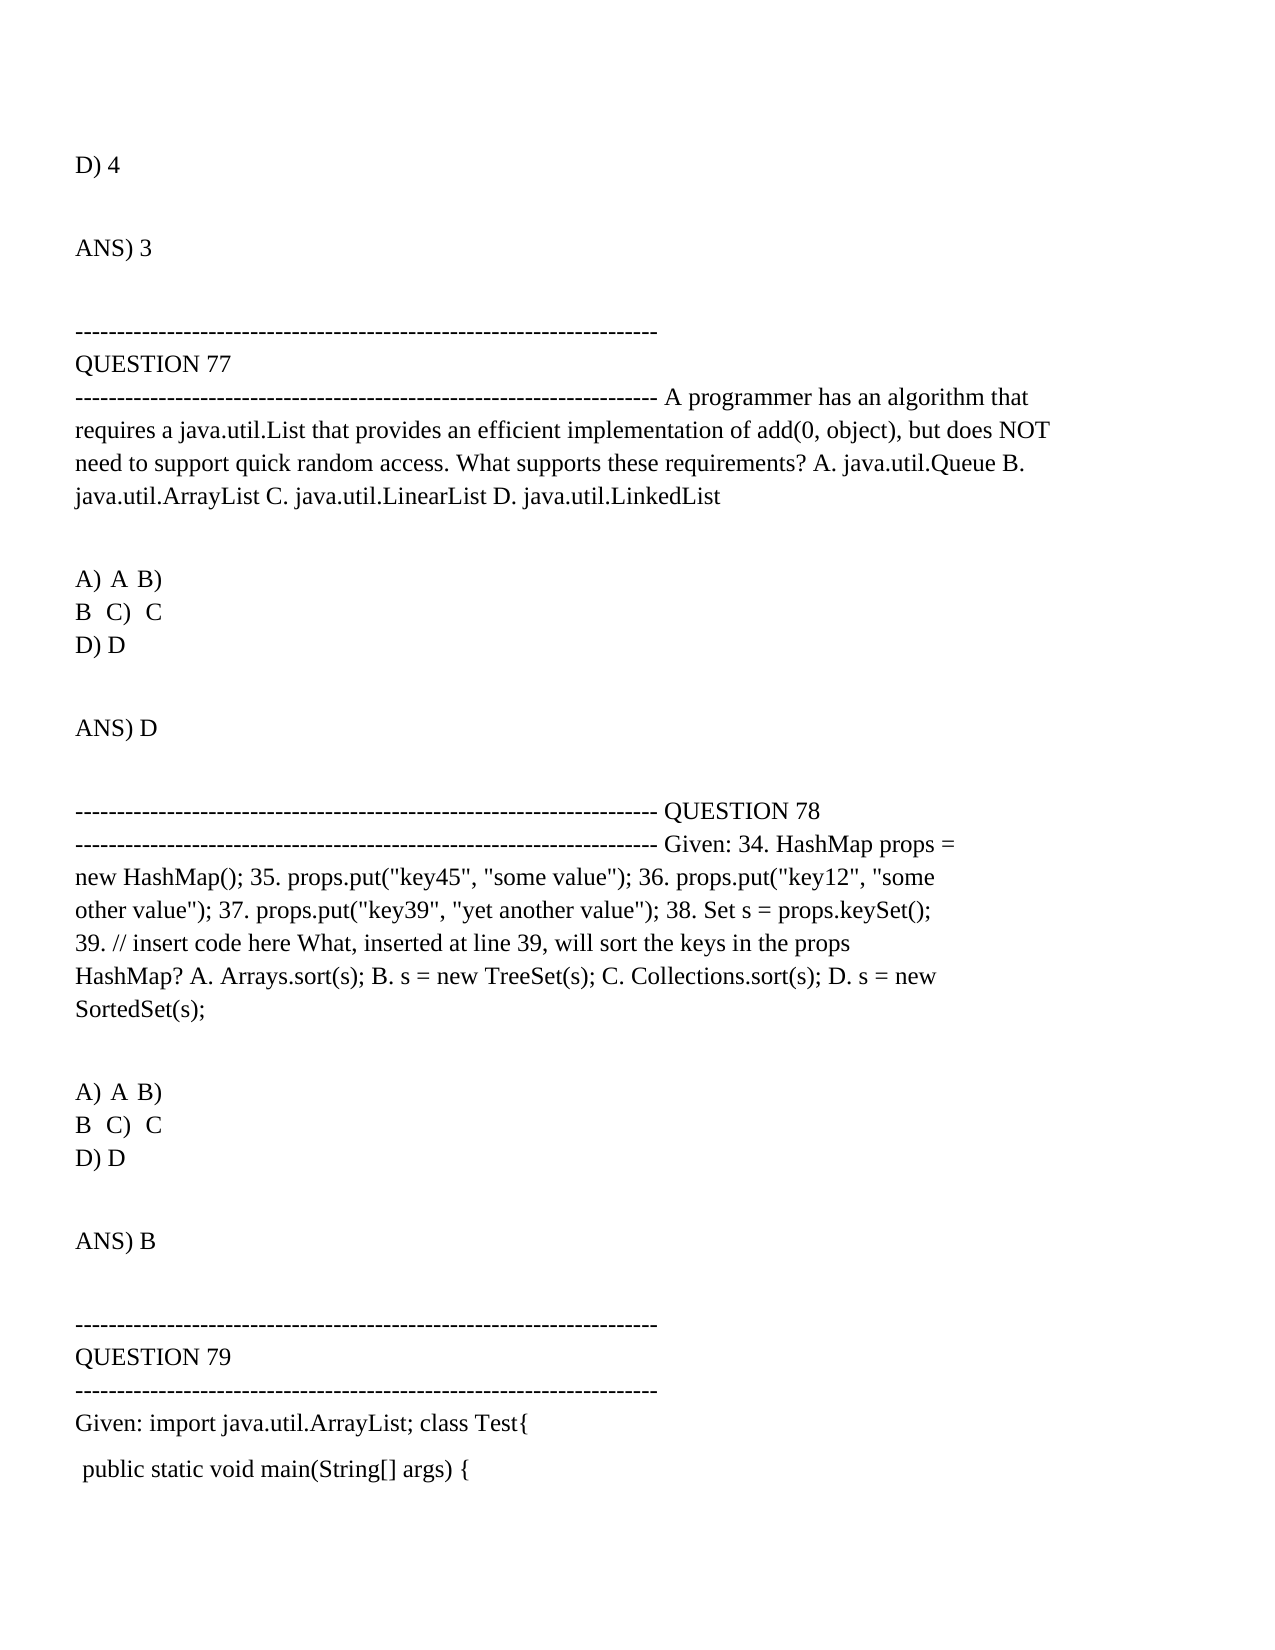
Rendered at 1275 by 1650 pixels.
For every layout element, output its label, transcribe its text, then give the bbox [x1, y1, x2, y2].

text ANS) 3 [75, 233, 191, 262]
text ANS) D [75, 713, 195, 742]
text ---------------------------------------------------------------------- QUESTION 79 [75, 1309, 693, 1371]
text A) A B) B C) C D) D [75, 564, 162, 659]
text ---------------------------------------------------------------------- Given: import java.util.ArrayList; class Test{ [75, 1376, 693, 1437]
text ANS) B [75, 1226, 193, 1255]
text ---------------------------------------------------------------------- QUESTION 78 ---------------------------------------------------------------------- Given: 34. HashMap props = new HashMap(); 35. props.put("key45", "some value"); 36. props.put("key12", "some other value"); 37. props.put("key39", "yet another value"); 38. Set s = props.keySet(); 39. // insert code here What, inserted at line 39, will sort the keys in the props HashMap? A. Arrays.sort(s); B. s = new TreeSet(s); C. Collections.sort(s); D. s = new SortedSet(s); [75, 796, 963, 1023]
text public static void main(String[] args) { [82, 1454, 529, 1483]
text ---------------------------------------------------------------------- A programmer has an algorithm that requires a java.util.List that provides an efficient implementation of add(0, object), but does NOT need to support quick random access. What supports these requirements? A. java.util.Queue B. java.util.ArrayList C. java.util.LinearList D. java.util.LinkedList [75, 382, 1067, 510]
text A) A B) B C) C D) D [75, 1077, 162, 1172]
text ---------------------------------------------------------------------- QUESTION 77 [75, 316, 693, 378]
text D) 4 [75, 150, 158, 179]
